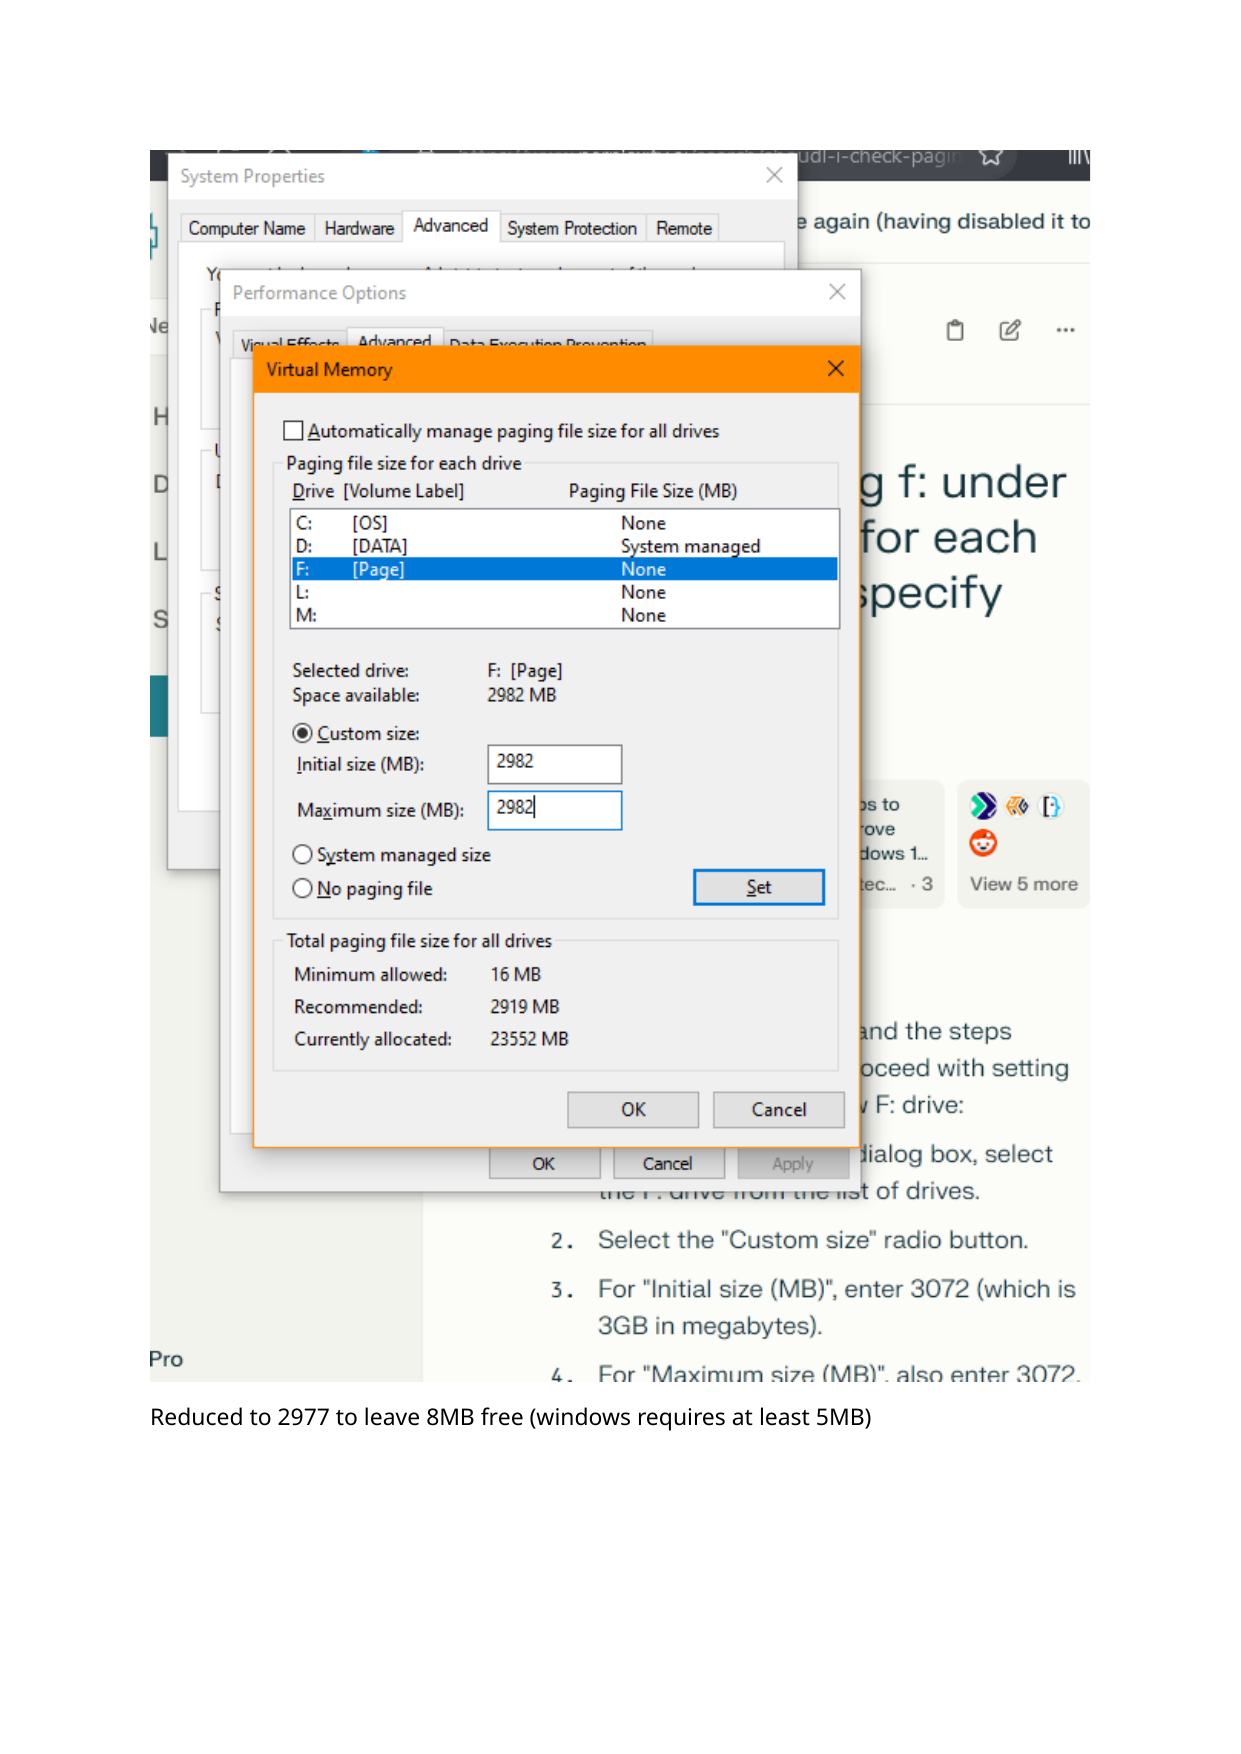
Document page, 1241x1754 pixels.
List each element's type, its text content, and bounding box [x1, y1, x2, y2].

text Reduced to 2977 to leave 8MB free (windows requires at least 5MB) [150, 1400, 1090, 1432]
